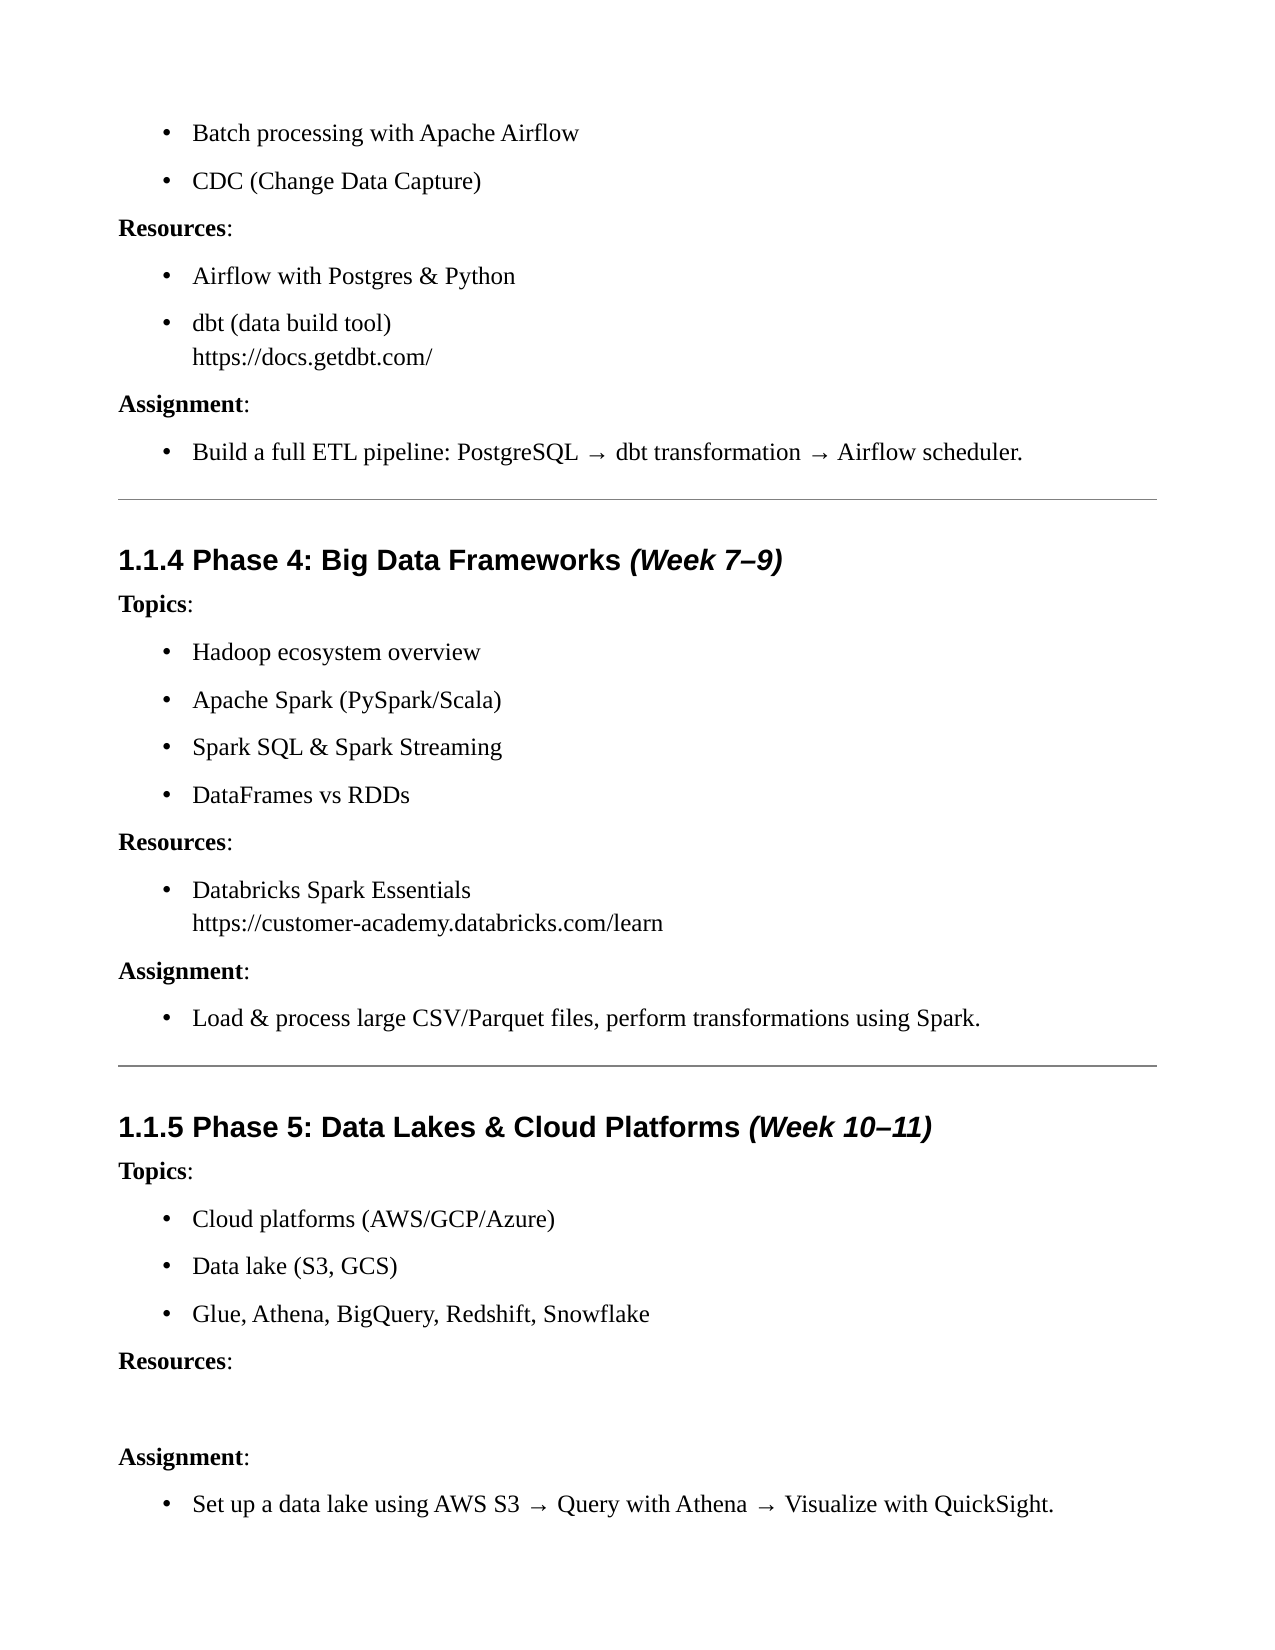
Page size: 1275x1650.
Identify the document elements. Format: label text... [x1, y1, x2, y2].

text Resources: [118, 827, 1157, 856]
list Apache Spark (PySpark/Scala) [162, 685, 1157, 713]
list Databricks Spark Essentials https://customer-academy.databricks.com/learn [162, 875, 1157, 937]
list Cloud platforms (AWS/GCP/Azure) [162, 1204, 1157, 1232]
list CDC (Change Data Capture) [162, 166, 1157, 194]
list DataFrames vs RDDs [162, 780, 1157, 809]
list dbt (data build tool) https://docs.getdbt.com/ [162, 308, 1157, 370]
list Batch processing with Apache Airflow [162, 118, 1157, 147]
text Assignment: [118, 1442, 1157, 1470]
list Hadoop ecosystem overview [162, 637, 1157, 666]
text Resources: [118, 213, 1157, 242]
list Set up a data lake using AWS S3 → Query with Athena → Visualize with QuickSight. [162, 1489, 1157, 1518]
text Assignment: [118, 956, 1157, 984]
text Resources: [118, 1346, 1157, 1375]
list Data lake (S3, GCS) [162, 1251, 1157, 1280]
text Topics: [118, 1156, 1157, 1185]
subtitle Phase 4: Big Data Frameworks (Week 7–9) [118, 543, 1157, 577]
text Topics: [118, 589, 1157, 618]
list Load & process large CSV/Parquet files, perform transformations using Spark. [162, 1003, 1157, 1032]
subtitle Phase 5: Data Lakes & Cloud Platforms (Week 10–11) [118, 1110, 1157, 1143]
list Airflow with Postgres & Python [162, 261, 1157, 290]
list Spark SQL & Spark Streaming [162, 732, 1157, 761]
list Build a full ETL pipeline: PostgreSQL → dbt transformation → Airflow scheduler. [162, 437, 1157, 466]
text Assignment: [118, 389, 1157, 418]
list Glue, Athena, BigQuery, Redshift, Snowflake [162, 1299, 1157, 1328]
